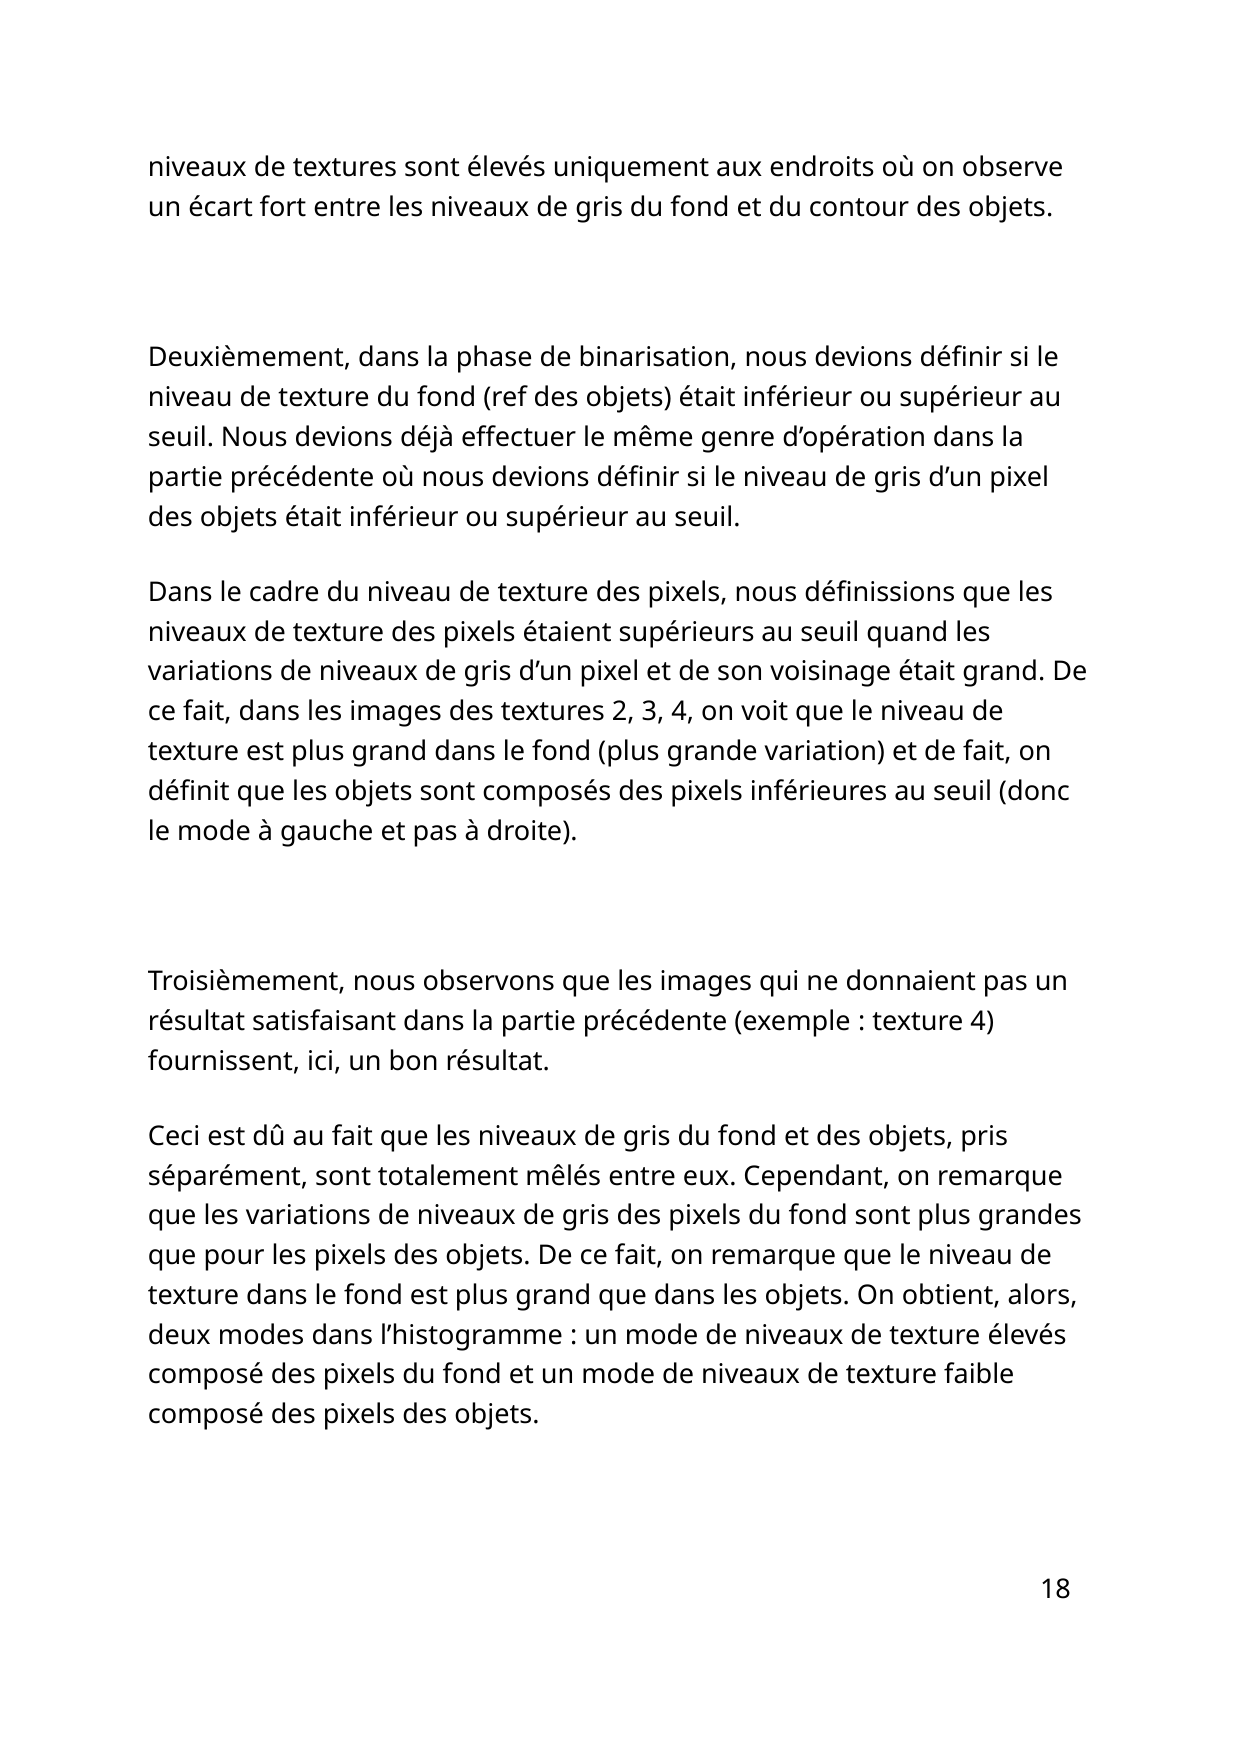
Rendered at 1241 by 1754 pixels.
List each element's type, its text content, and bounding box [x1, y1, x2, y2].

text niveaux de textures sont élevés uniquement aux endroits où on observe un écart fort entre les niveaux de gris du fond et du contour des objets. [148, 148, 1093, 224]
text Deuxièmement, dans la phase de binarisation, nous devions définir si le niveau de texture du fond (ref des objets) était inférieur ou supérieur au seuil. Nous devions déjà effectuer le même genre d’opération dans la partie précédente où nous devions définir si le niveau de gris d’un pixel des objets était inférieur ou supérieur au seuil. [148, 338, 1093, 534]
text Dans le cadre du niveau de texture des pixels, nous définissions que les niveaux de texture des pixels étaient supérieurs au seuil quand les variations de niveaux de gris d’un pixel et de son voisinage était grand. De ce fait, dans les images des textures 2, 3, 4, on voit que le niveau de texture est plus grand dans le fond (plus grande variation) et de fait, on définit que les objets sont composés des pixels inférieures au seuil (donc le mode à gauche et pas à droite). [148, 572, 1093, 848]
text Ceci est dû au fait que les niveaux de gris du fond et des objets, pris séparément, sont totalement mêlés entre eux. Cependant, on remarque que les variations de niveaux de gris des pixels du fond sont plus grandes que pour les pixels des objets. De ce fait, on remarque que le niveau de texture dans le fond est plus grand que dans les objets. On obtient, alors, deux modes dans l’histogramme : un mode de niveaux de texture élevés composé des pixels du fond et un mode de niveaux de texture faible composé des pixels des objets. [148, 1116, 1093, 1432]
text Troisièmement, nous observons que les images qui ne donnaient pas un résultat satisfaisant dans la partie précédente (exemple : texture 4) fournissent, ici, un bon résultat. [148, 961, 1093, 1078]
